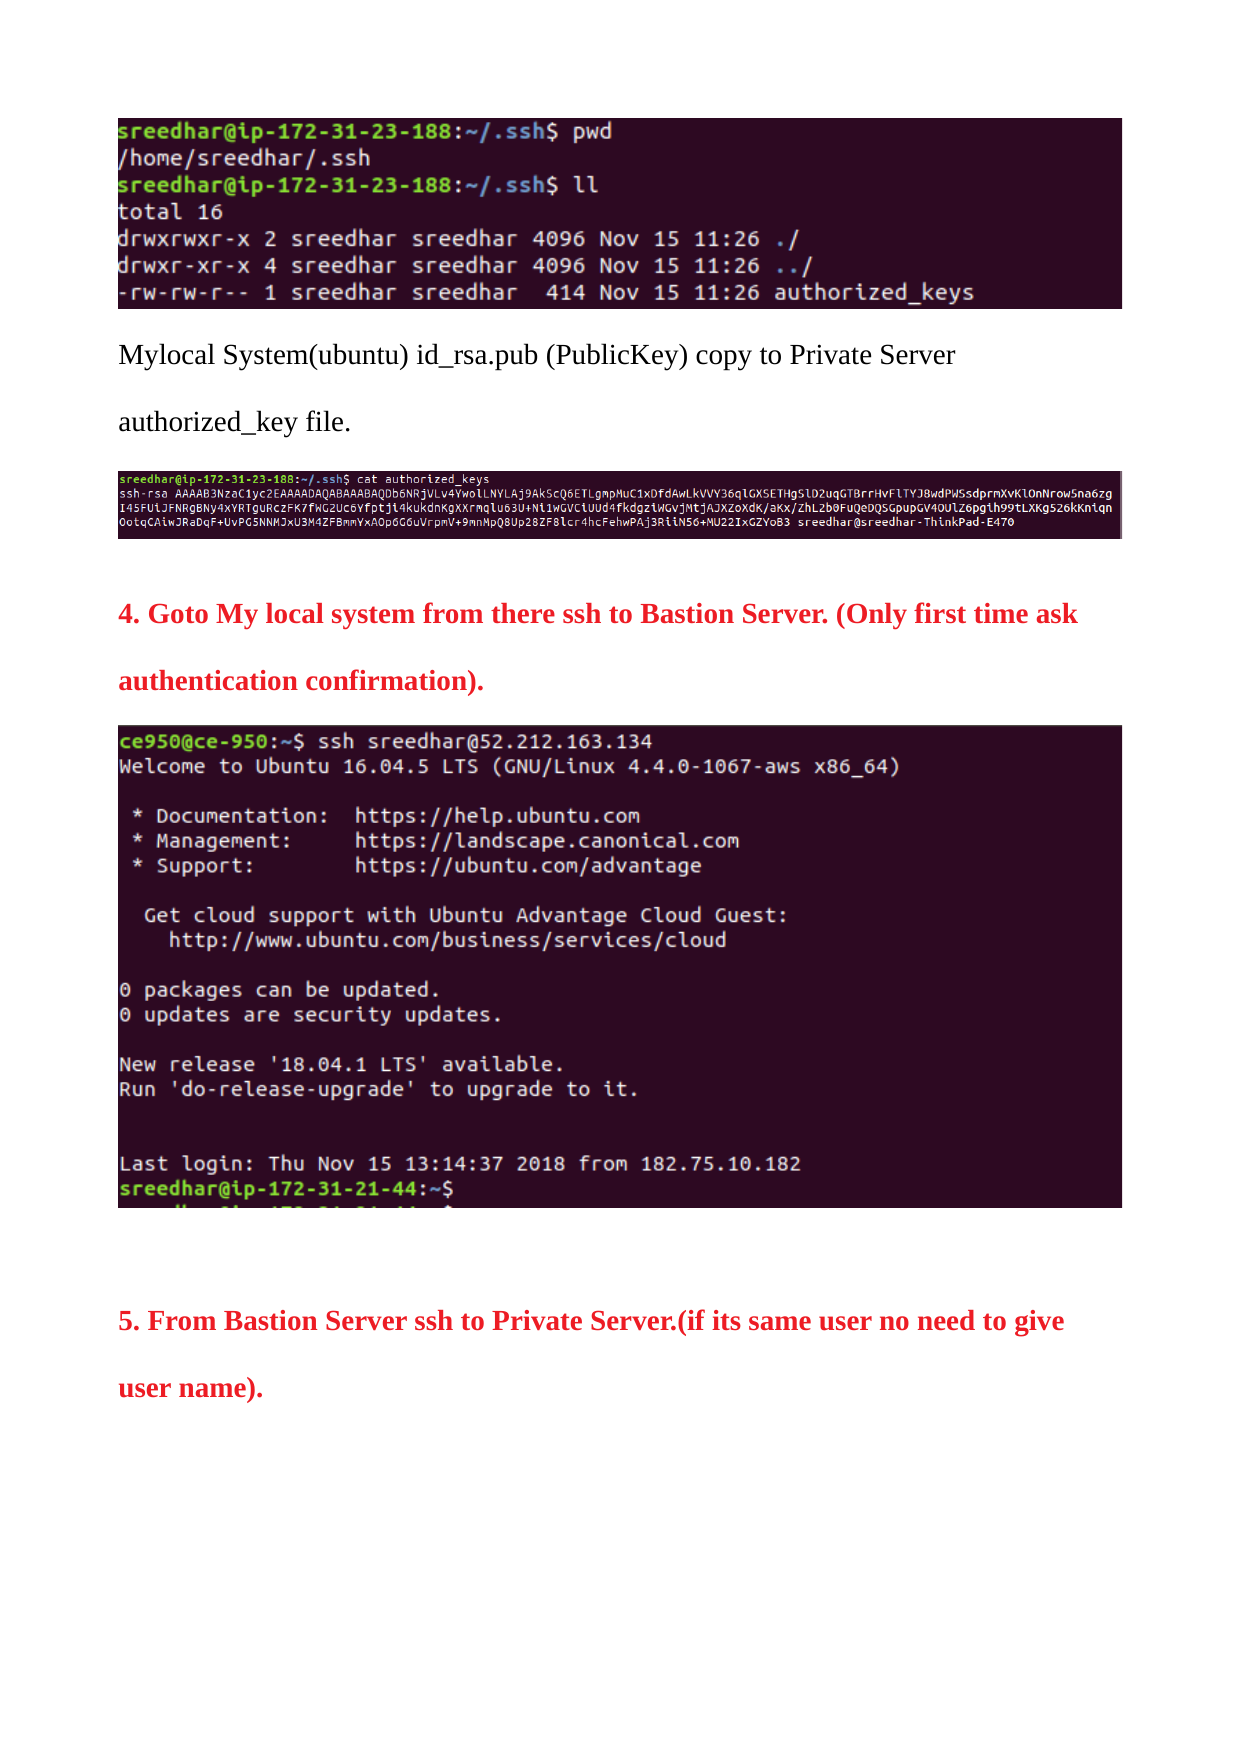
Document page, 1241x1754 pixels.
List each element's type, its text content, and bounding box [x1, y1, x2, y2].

picture [118, 471, 1123, 539]
picture [118, 725, 1123, 1208]
text user name). [118, 1370, 1122, 1404]
picture [118, 118, 1123, 309]
text 4. Goto My local system from there ssh to Bastion Server. (Only first time ask [118, 596, 1122, 629]
text authorized_key file. [118, 404, 1122, 438]
text authentication confirmation). [118, 663, 1122, 697]
text 5. From Bastion Server ssh to Private Server.(if its same user no need to give [118, 1303, 1122, 1337]
text Mylocal System(ubuntu) id_rsa.pub (PublicKey) copy to Private Server [118, 337, 1122, 371]
